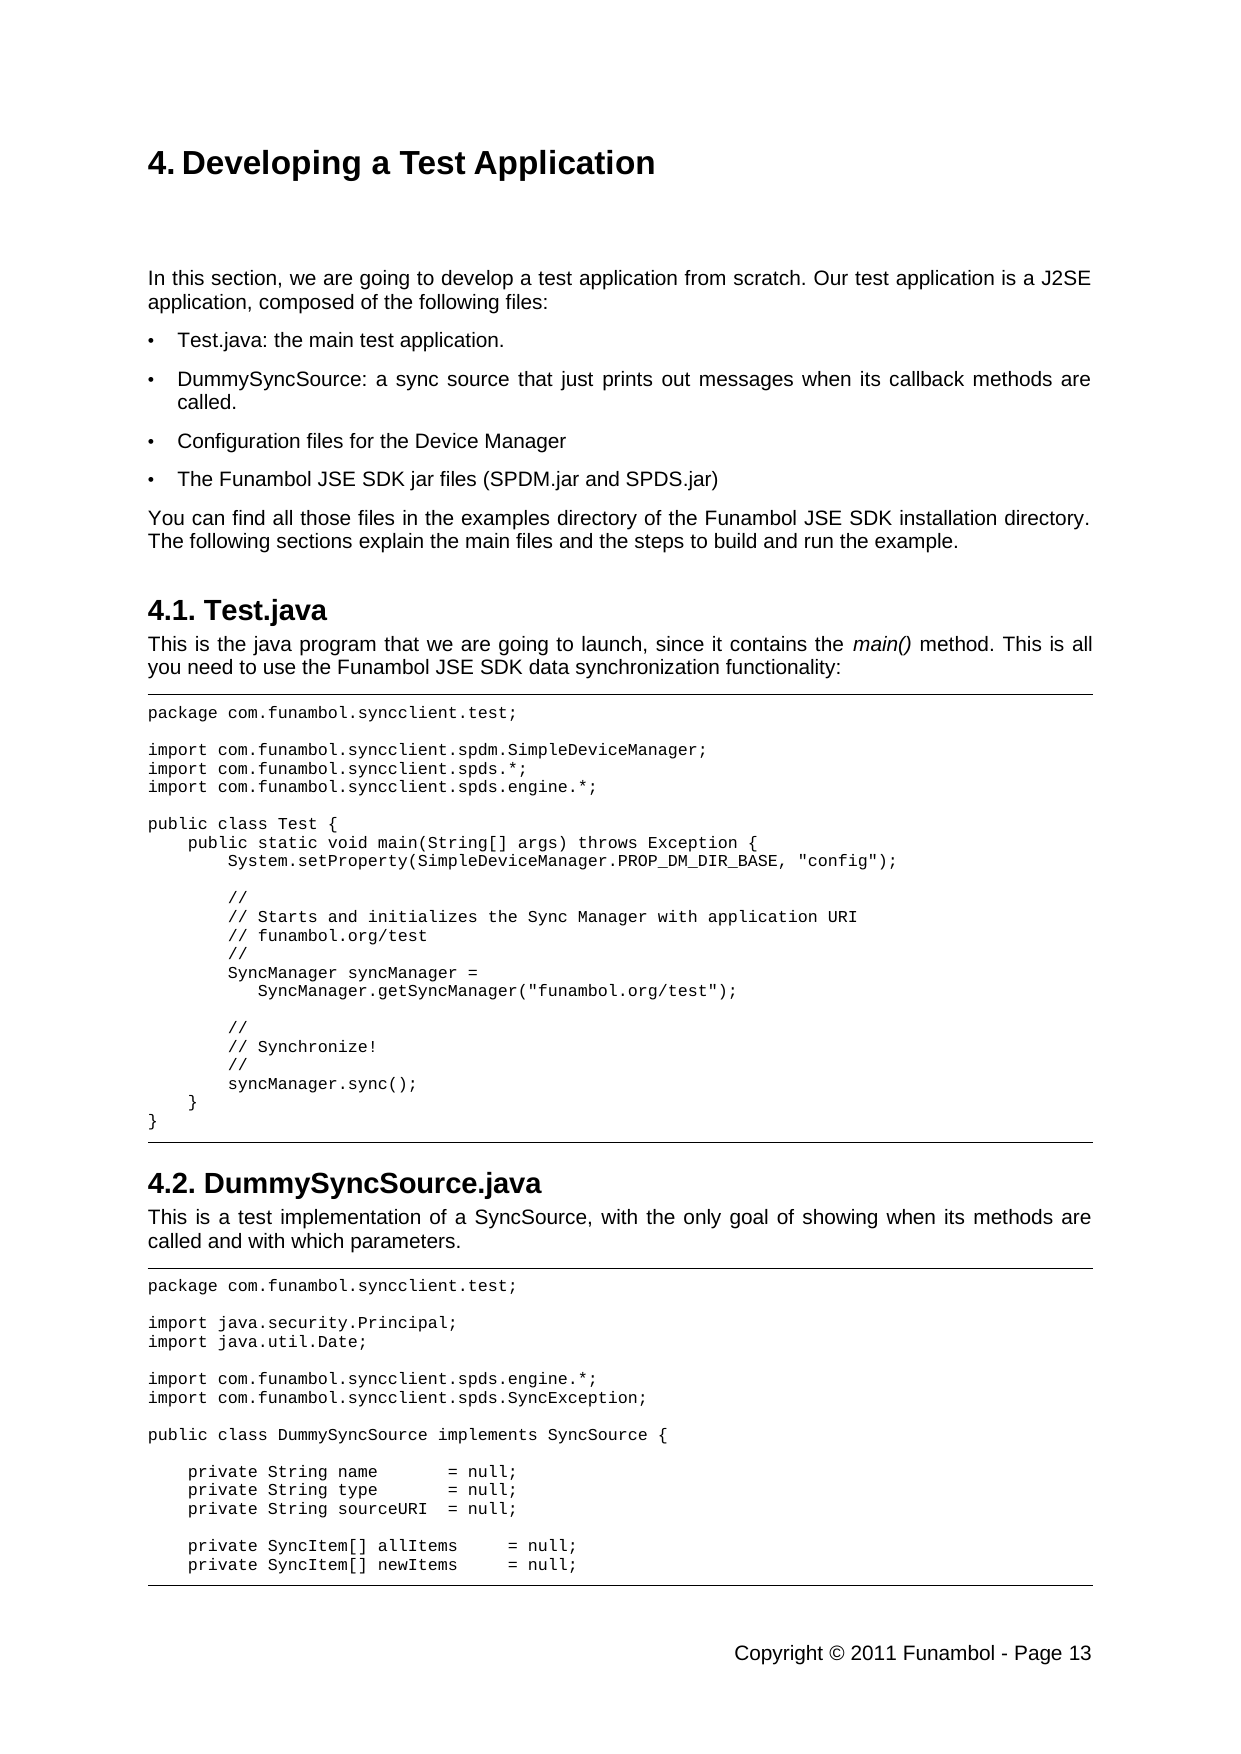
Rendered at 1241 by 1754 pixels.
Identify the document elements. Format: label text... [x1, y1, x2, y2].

text This is a test implementation of a SyncSource, with the only goal of showing when its methods are called and with which parameters. [148, 1206, 1093, 1253]
text SyncManager.getSyncManager("funambol.org/test"); [148, 983, 1093, 1002]
list Configuration files for the Device Manager [148, 429, 1093, 453]
text In this section, we are going to develop a test application from scratch. Our test application is a J2SE application, composed of the following files: [148, 267, 1093, 314]
text // [148, 1020, 1093, 1039]
text // funambol.org/test [148, 927, 1093, 946]
list DummySyncSource: a sync source that just prints out messages when its callback methods are called. [148, 367, 1093, 414]
text You can find all those files in the examples directory of the Funambol JSE SDK installation directory. The following sections explain the main files and the steps to build and run the example. [148, 506, 1093, 553]
list Test.java: the main test application. [148, 329, 1093, 352]
text // [148, 890, 1093, 909]
text package com.funambol.syncclient.test; import java.security.Principal; import java.util.Date; import com.funambol.syncclient.spds.engine.*; import com.funambol.syncclient.spds.SyncException; [148, 1269, 1093, 1416]
text public class DummySyncSource implements SyncSource { private String name = null; private String type = null; private String sourceURI = null; private SyncItem[] allItems = null; private SyncItem[] newItems = null; [148, 1416, 1093, 1585]
subtitle Test.java [148, 593, 1093, 626]
text // SyncManager syncManager = [148, 946, 1093, 983]
text package com.funambol.syncclient.test; import com.funambol.syncclient.spdm.SimpleDeviceManager; import com.funambol.syncclient.spds.*; import com.funambol.syncclient.spds.engine.*; public class Test { public static void main(String[] args) throws Exception { System.setProperty(SimpleDeviceManager.PROP_DM_DIR_BASE, "config"); [148, 695, 1093, 872]
text This is the java program that we are going to launch, since it contains the main() method. This is all you need to use the Funambol JSE SDK data synchronization functionality: [148, 632, 1093, 679]
subtitle DummySyncSource.java [148, 1167, 1093, 1199]
text // Synchronize! [148, 1039, 1093, 1047]
subtitle Developing a Test Application [148, 144, 1093, 181]
text // Starts and initializes the Sync Manager with application URI [148, 909, 1093, 927]
text // syncManager.sync(); } } [148, 1047, 1093, 1142]
list The Funambol JSE SDK jar files (SPDM.jar and SPDS.jar) [148, 468, 1093, 491]
